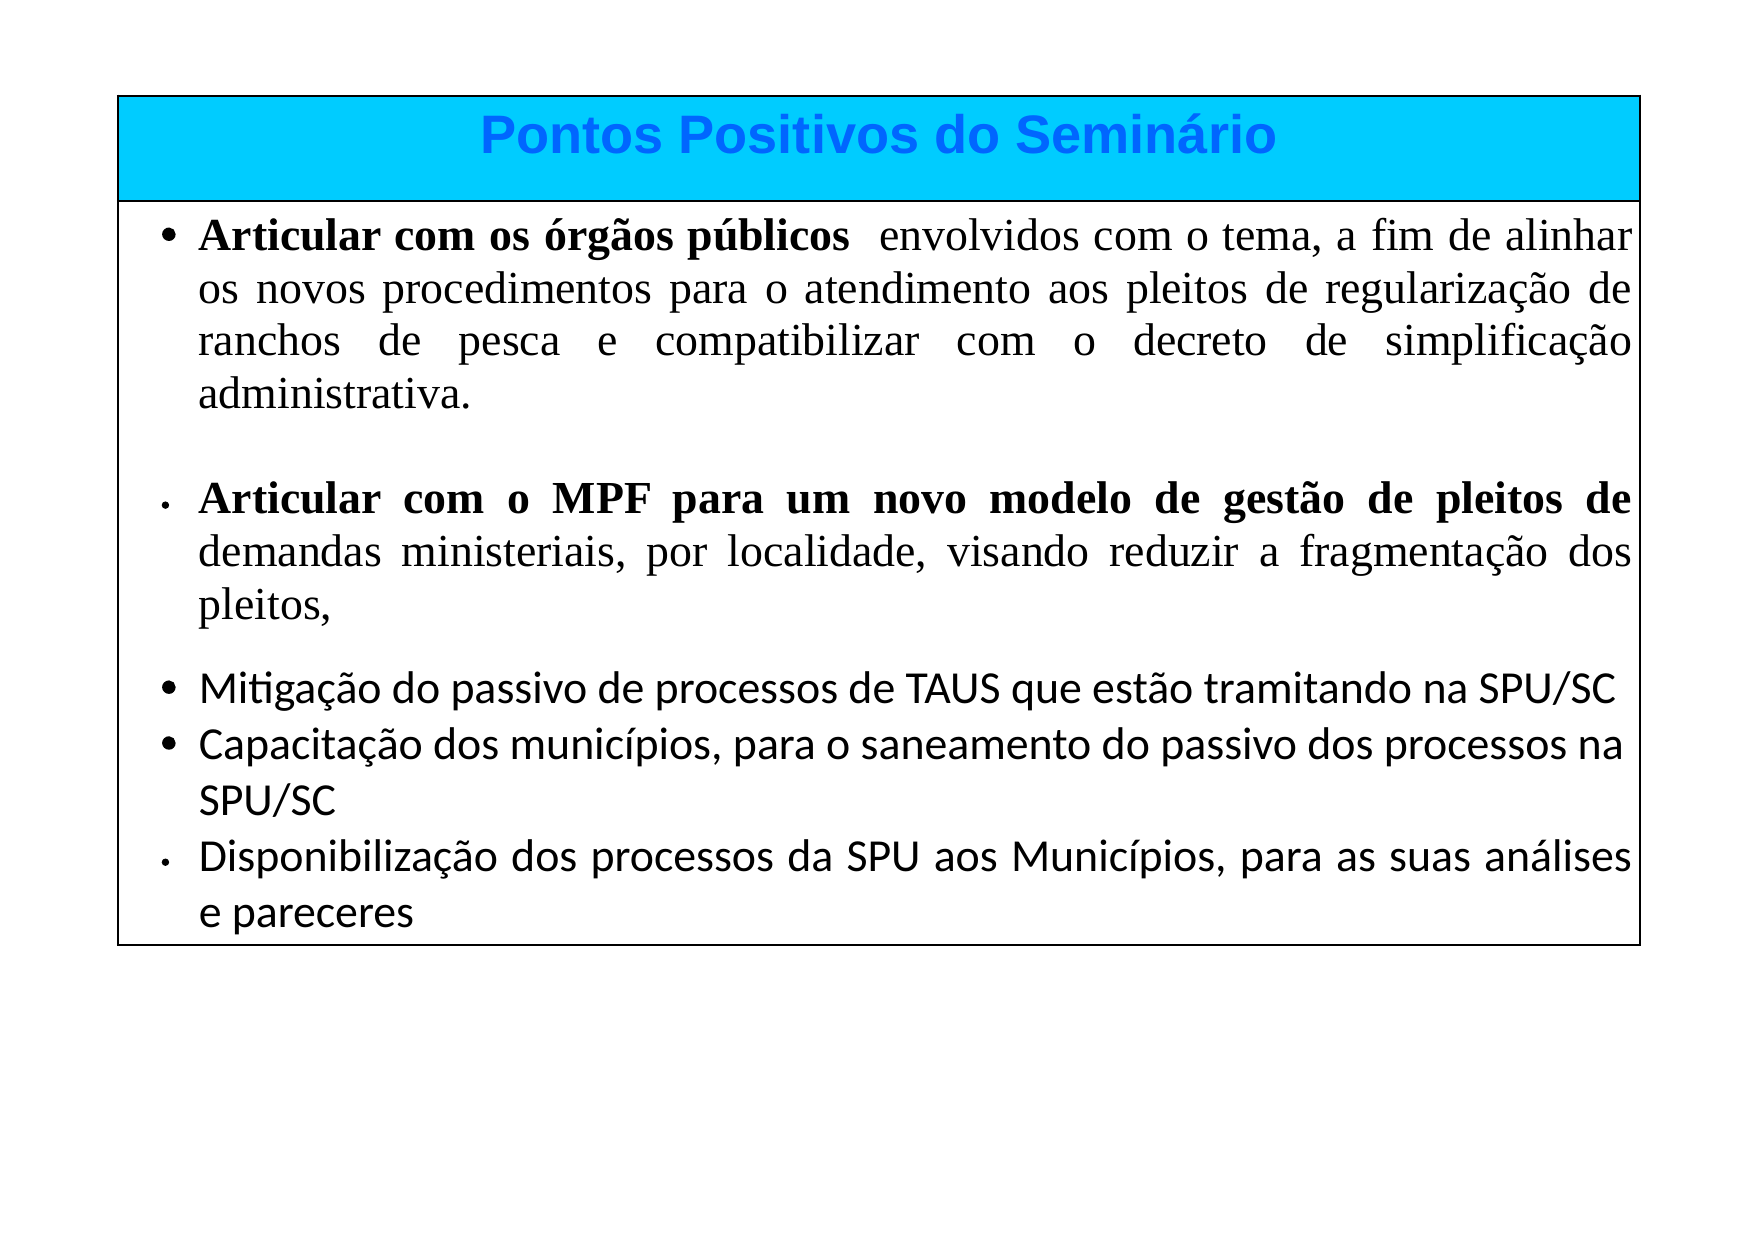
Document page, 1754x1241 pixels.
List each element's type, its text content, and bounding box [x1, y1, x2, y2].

table_header Pontos Positivos do Seminário [119, 97, 1639, 200]
table_cell Articular com os órgãos públicos envolvidos com o tema, a fim de alinhar os novos procedimentos para o atendimento aos pleitos de regularização de ranchos de pesca e compatibilizar com o decreto de simplificação administrativa. Articular com o MPF para um novo modelo de gestão de pleitos de demandas ministeriais, por localidade, visando reduzir a fragmentação dos pleitos, Mitigação do passivo de processos de TAUS que estão tramitando na SPU/SC Capacitação dos municípios, para o saneamento do passivo dos processos na SPU/SC Disponibilização dos processos da SPU aos Municípios, para as suas análises e pareceres [119, 202, 1639, 944]
